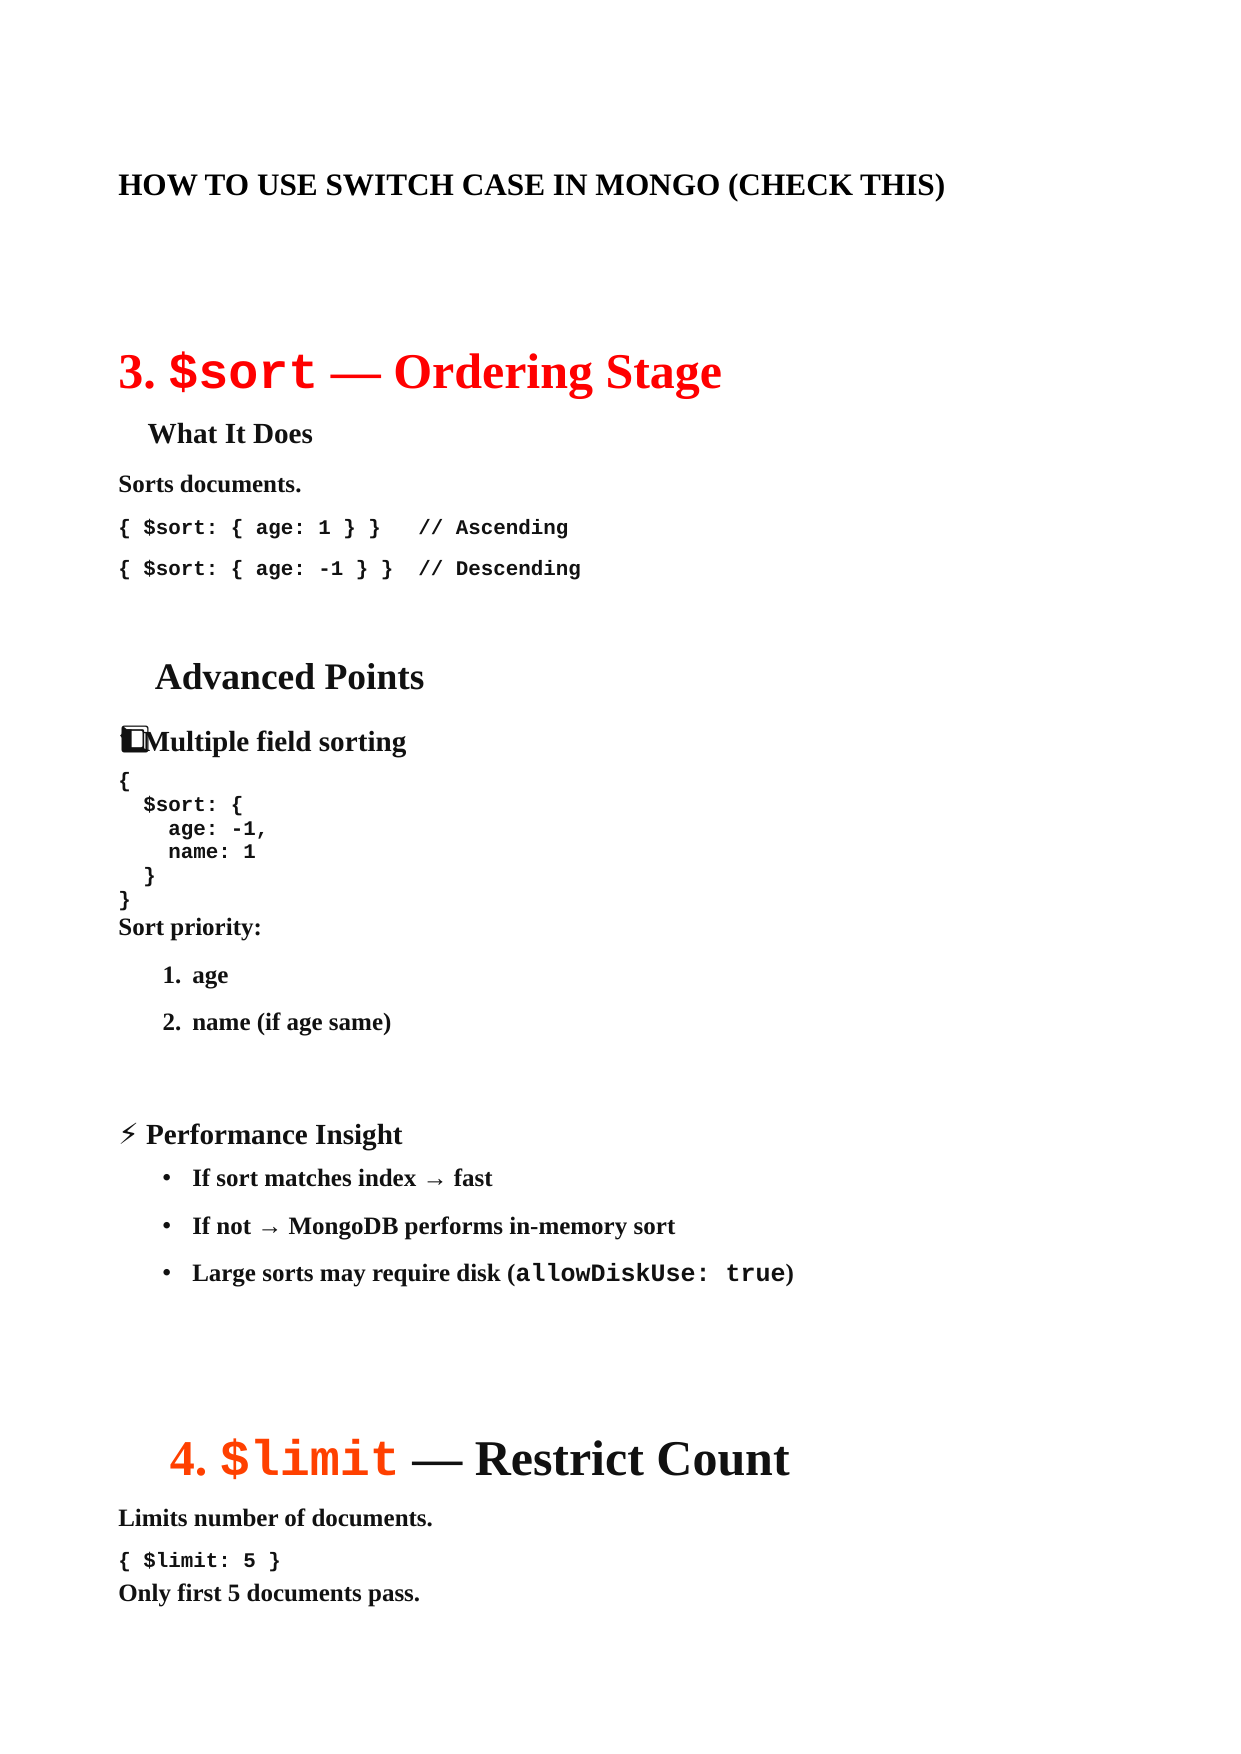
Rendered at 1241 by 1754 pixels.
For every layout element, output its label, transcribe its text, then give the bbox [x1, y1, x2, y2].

list If not → MongoDB performs in-memory sort [162, 1211, 1122, 1239]
text Sort priority: [118, 912, 1122, 941]
text age: -1, [118, 818, 1122, 841]
subtitle 🧠 Advanced Points [118, 654, 1122, 697]
text Limits number of documents. [118, 1503, 1122, 1532]
text Sorts documents. [118, 469, 1122, 498]
text HOW TO USE SWITCH CASE IN MONGO (CHECK THIS) [118, 166, 1122, 202]
list age [162, 960, 1122, 988]
text { $sort: { age: -1 } } // Descending [118, 558, 1122, 582]
text $sort: { [118, 794, 1122, 818]
list If sort matches index → fast [162, 1163, 1122, 1192]
list name (if age same) [162, 1007, 1122, 1036]
subtitle ⚡ Performance Insight [118, 1117, 1122, 1151]
subtitle 1️⃣ Multiple field sorting [118, 724, 1122, 758]
subtitle 📌 What It Does [118, 416, 1122, 449]
text { $sort: { age: 1 } } // Ascending [118, 517, 1122, 540]
subtitle 3. $sort — Ordering Stage [118, 342, 1122, 403]
subtitle 🔹 4. $limit — Restrict Count [118, 1429, 1122, 1490]
text } [118, 888, 1122, 912]
text Only first 5 documents pass. [118, 1578, 1122, 1606]
list Large sorts may require disk (allowDiskUse: true) [162, 1258, 1122, 1289]
text } [118, 865, 1122, 888]
text { $limit: 5 } [118, 1550, 1122, 1574]
text name: 1 [118, 841, 1122, 865]
text { [118, 770, 1122, 794]
